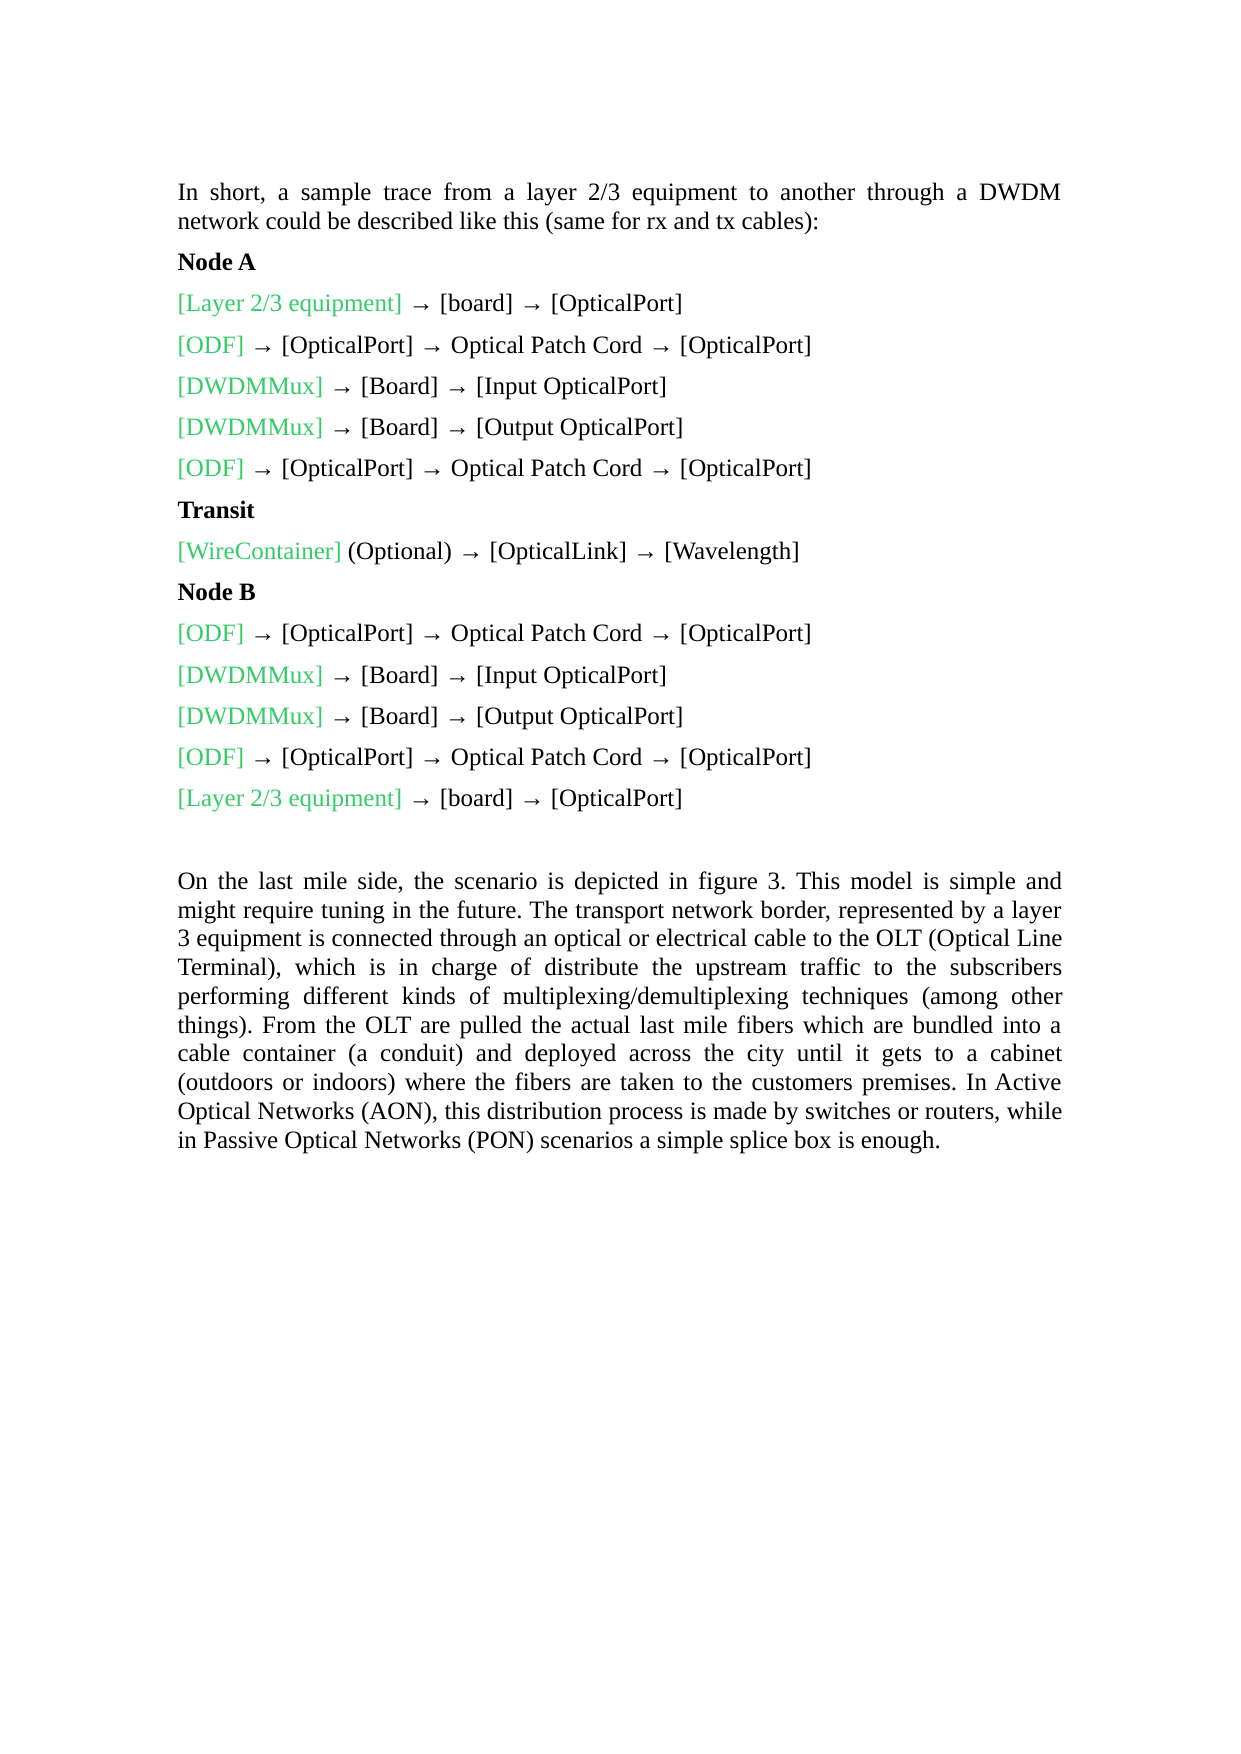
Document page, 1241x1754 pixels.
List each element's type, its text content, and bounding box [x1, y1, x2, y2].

text Node A [177, 247, 1063, 276]
text Transit [177, 495, 1063, 523]
text Node B [177, 577, 1063, 606]
text [DWDMMux] → [Board] → [Output OpticalPort] [177, 412, 1063, 441]
text [DWDMMux] → [Board] → [Output OpticalPort] [177, 701, 1063, 730]
text [Layer 2/3 equipment] → [board] → [OpticalPort] [177, 288, 1063, 317]
text On the last mile side, the scenario is depicted in figure 3. This model is simple and might require tuning in the future. The transport network border, represented by a layer 3 equipment is connected through an optical or electrical cable to the OLT (Optical Line Terminal), which is in charge of distribute the upstream traffic to the subscribers performing different kinds of multiplexing/demultiplexing techniques (among other things). From the OLT are pulled the actual last mile fibers which are bundled into a cable container (a conduit) and deployed across the city until it gets to a cabinet (outdoors or indoors) where the fibers are taken to the customers premises. In Active Optical Networks (AON), this distribution process is made by switches or routers, while in Passive Optical Networks (PON) scenarios a simple splice box is enough. [177, 866, 1063, 1153]
text [DWDMMux] → [Board] → [Input OpticalPort] [177, 660, 1063, 688]
text In short, a sample trace from a layer 2/3 equipment to another through a DWDM network could be described like this (same for rx and tx cables): [177, 177, 1063, 235]
text [ODF] → [OpticalPort] → Optical Patch Cord → [OpticalPort] [177, 618, 1063, 647]
text [Layer 2/3 equipment] → [board] → [OpticalPort] [177, 783, 1063, 812]
text [ODF] → [OpticalPort] → Optical Patch Cord → [OpticalPort] [177, 330, 1063, 358]
text [ODF] → [OpticalPort] → Optical Patch Cord → [OpticalPort] [177, 742, 1063, 771]
text [DWDMMux] → [Board] → [Input OpticalPort] [177, 371, 1063, 400]
text [WireContainer] (Optional) → [OpticalLink] → [Wavelength] [177, 536, 1063, 565]
text [ODF] → [OpticalPort] → Optical Patch Cord → [OpticalPort] [177, 453, 1063, 482]
